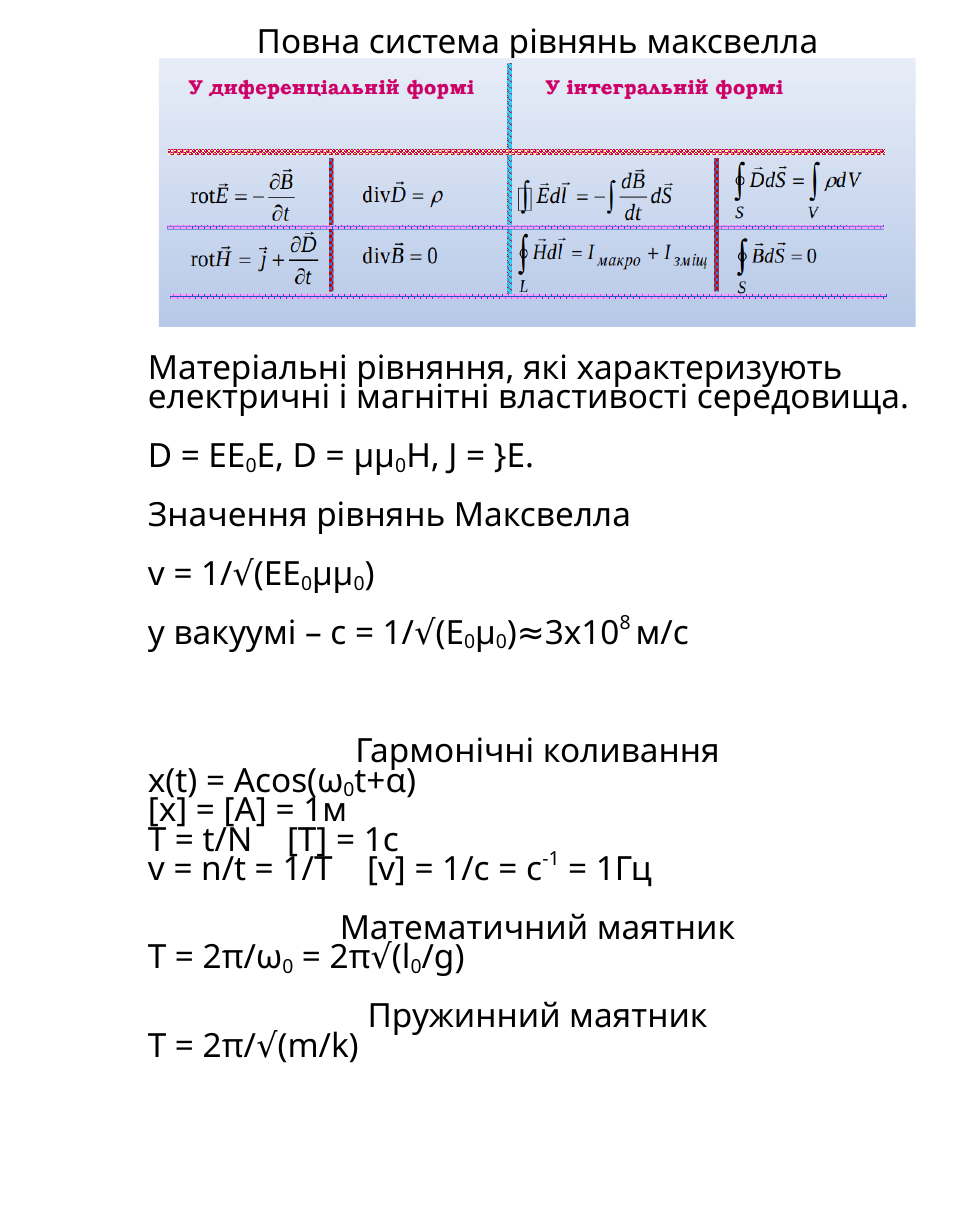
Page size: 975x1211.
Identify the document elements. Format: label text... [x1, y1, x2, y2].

text Гармонічні коливання [148, 739, 927, 768]
text x(t) = Acos(ω0t+α) [148, 768, 313, 798]
text D = EE0E, D = μμ0H, J = }E. [148, 444, 927, 474]
text T = t/N [T] = 1c [293, 827, 321, 857]
text T = t/N [T] = 1c [148, 827, 291, 857]
text [x] = [A] = 1м [148, 798, 927, 827]
text v = n/t = 1/T [v] = 1/c = c-1 = 1Гц [148, 857, 927, 886]
text у вакуумі – c = 1/√(E0μ0)≈3x108 м/с [148, 621, 927, 651]
text x(t) = Acos(ω0t+α) [311, 768, 927, 798]
text v = 1/√(EE0μμ0) [148, 562, 927, 592]
text Повна система рівнянь максвелла [148, 29, 927, 59]
text T = 2π/√(m/k) [148, 1034, 927, 1063]
text Матеріальні рівняння, які характеризують електричні і магнітні властивості середовища. [148, 356, 927, 415]
text T = t/N [T] = 1c [324, 827, 927, 857]
text Пружинний маятник [148, 1004, 927, 1034]
text Значення рівнянь Максвелла [148, 503, 927, 533]
picture [158, 58, 916, 327]
text T = 2π/ω0 = 2π√(l0/g) [148, 945, 927, 975]
text Математичний маятник [148, 916, 927, 945]
